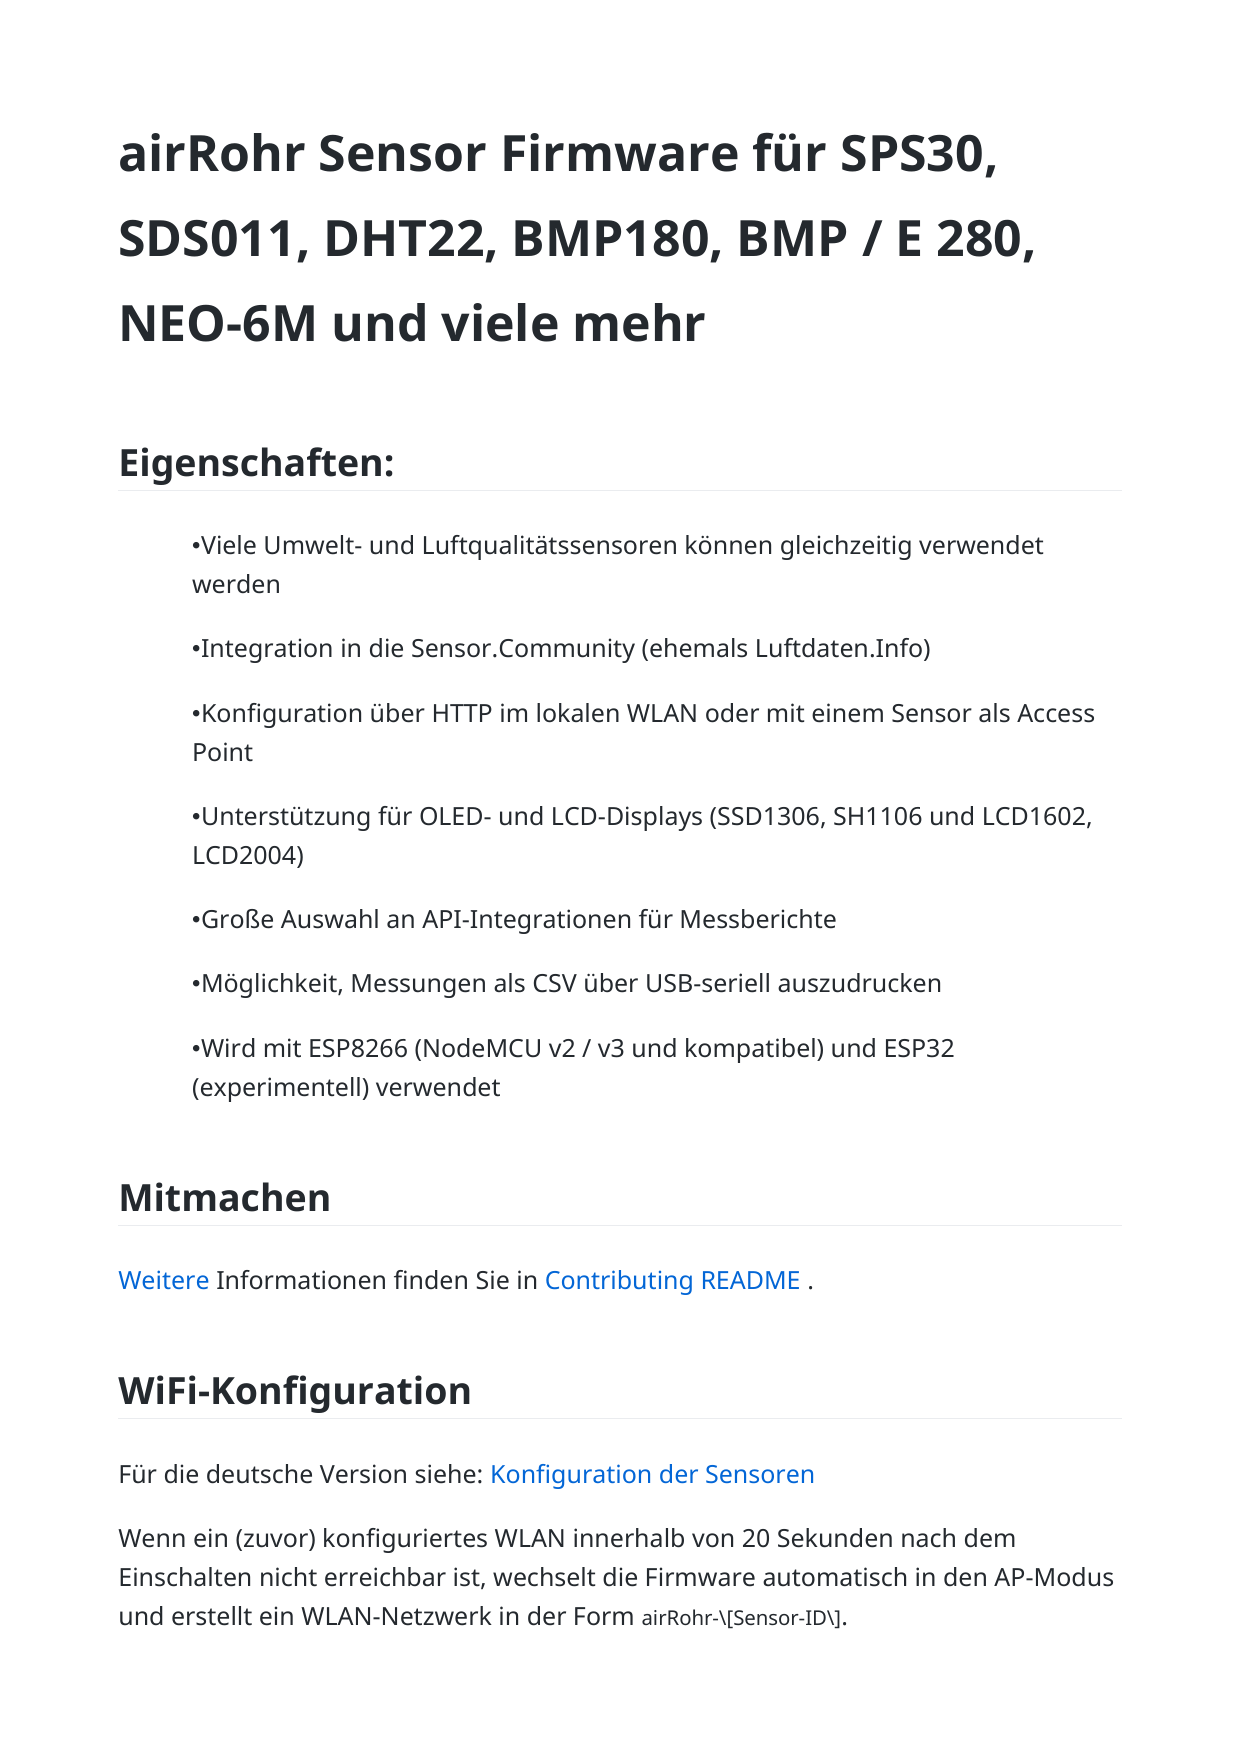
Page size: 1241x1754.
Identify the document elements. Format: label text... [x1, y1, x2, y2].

subtitle WiFi-Konfiguration [118, 1364, 1122, 1418]
list Große Auswahl an API-Integrationen für Messberichte [118, 902, 1122, 936]
subtitle Eigenschaften: [118, 436, 1122, 490]
text Wenn ein (zuvor) konfiguriertes WLAN innerhalb von 20 Sekunden nach dem Einschalten nicht erreichbar ist, wechselt die Firmware automatisch in den AP-Modus und erstellt ein WLAN-Netzwerk in der Form airRohr-\[Sensor-ID\]. [118, 1520, 1122, 1633]
text Für die deutsche Version siehe: Konfiguration der Sensoren [118, 1456, 1122, 1490]
list Integration in die Sensor.Community (ehemals Luftdaten.Info) [118, 631, 1122, 665]
list Möglichkeit, Messungen als CSV über USB-seriell auszudrucken [118, 966, 1122, 1000]
list Wird mit ESP8266 (NodeMCU v2 / v3 und kompatibel) und ESP32 (experimentell) verwendet [118, 1030, 1122, 1103]
list Konfiguration über HTTP im lokalen WLAN oder mit einem Sensor als Access Point [118, 695, 1122, 768]
list Viele Umwelt- und Luftqualitätssensoren können gleichzeitig verwendet werden [118, 528, 1122, 601]
subtitle Mitmachen [118, 1171, 1122, 1225]
text Weitere Informationen finden Sie in Contributing README . [118, 1263, 1122, 1297]
list Unterstützung für OLED- und LCD-Displays (SSD1306, SH1106 und LCD1602, LCD2004) [118, 798, 1122, 872]
subtitle airRohr Sensor Firmware für SPS30, SDS011, DHT22, BMP180, BMP / E 280, NEO-6M und viele mehr [118, 118, 1122, 356]
